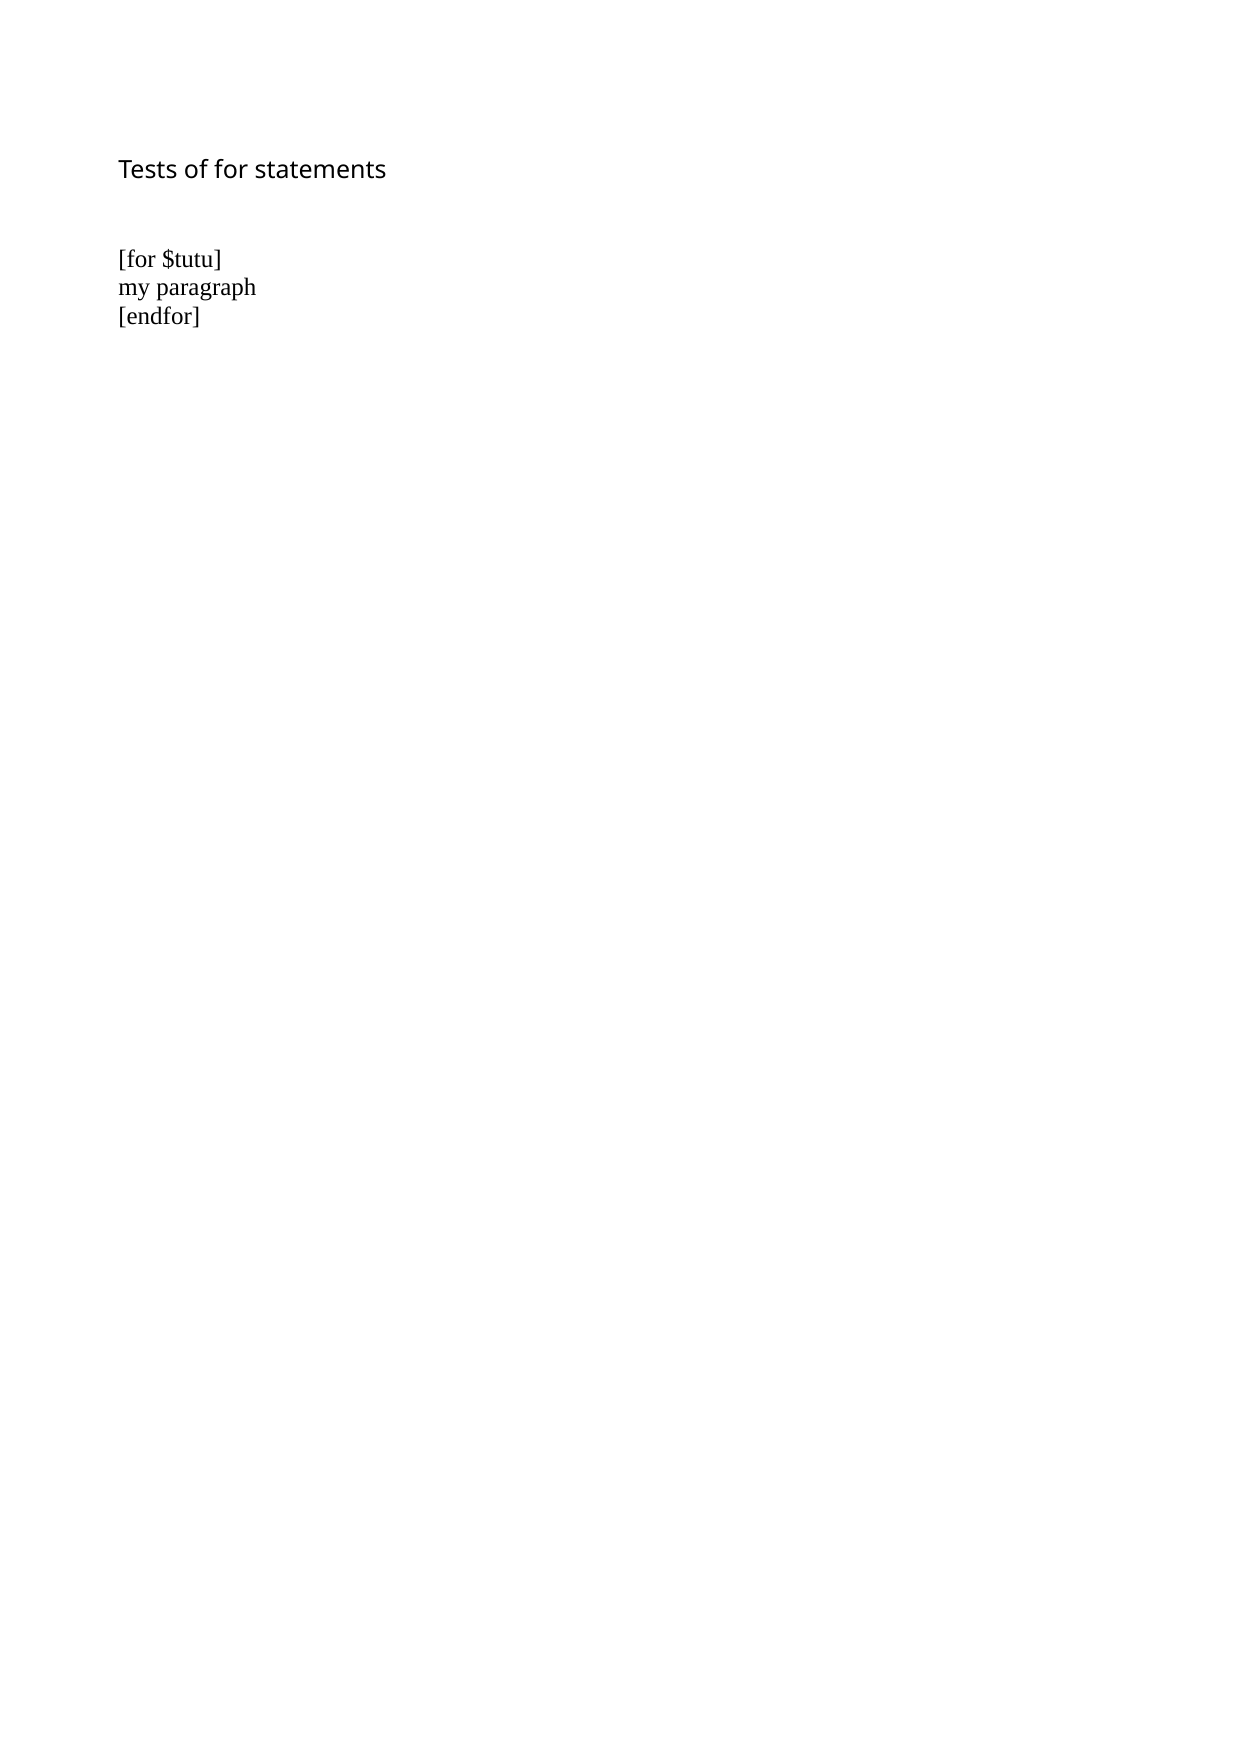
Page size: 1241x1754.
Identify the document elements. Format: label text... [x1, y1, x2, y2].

text [for $tutu] [118, 244, 1122, 272]
text Tests of for statements [118, 152, 1122, 186]
text my paragraph [118, 272, 1122, 301]
text [endfor] [118, 301, 1122, 330]
